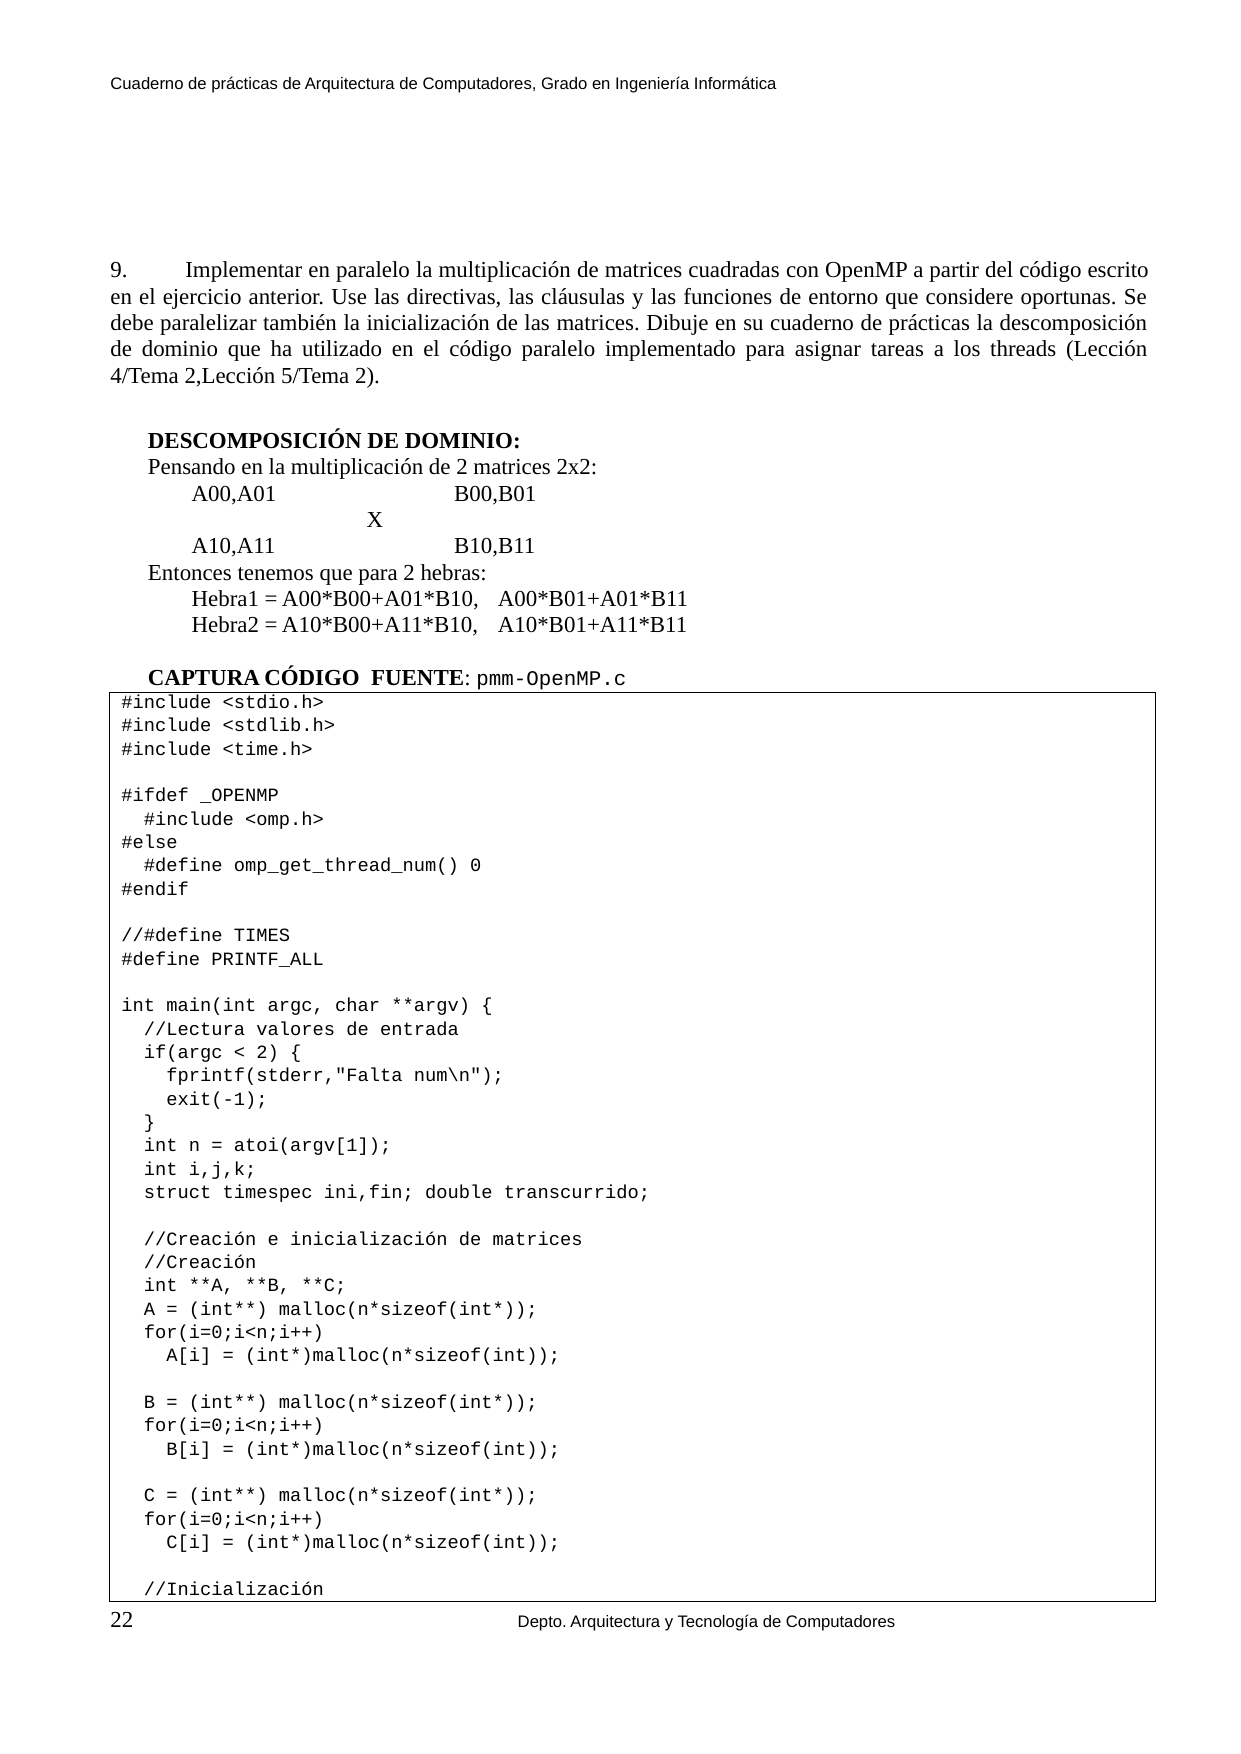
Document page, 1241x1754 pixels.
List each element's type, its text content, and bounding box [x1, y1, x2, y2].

list Implementar en paralelo la multiplicación de matrices cuadradas con OpenMP a partir del código escrito en el ejercicio anterior. Use las directivas, las cláusulas y las funciones de entorno que considere oportunas. Se debe paralelizar también la inicialización de las matrices. Dibuje en su cuaderno de prácticas la descomposición de dominio que ha utilizado en el código paralelo implementado para asignar tareas a los threads (Lección 4/Tema 2,Lección 5/Tema 2). [110, 256, 1150, 388]
text Hebra1 = A00*B00+A01*B10, A00*B01+A01*B11 [148, 585, 1150, 612]
table_header #include <stdio.h> #include <stdlib.h> #include <time.h> #ifdef _OPENMP #include <omp.h> #else #define omp_get_thread_num() 0 #endif //#define TIMES #define PRINTF_ALL int main(int argc, char **argv) { //Lectura valores de entrada if(argc < 2) { fprintf(stderr,"Falta num\n"); exit(-1); } int n = atoi(argv[1]); int i,j,k; struct timespec ini,fin; double transcurrido; //Creación e inicialización de matrices //Creación int **A, **B, **C; A = (int**) malloc(n*sizeof(int*)); for(i=0;i<n;i++) A[i] = (int*)malloc(n*sizeof(int)); B = (int**) malloc(n*sizeof(int*)); for(i=0;i<n;i++) B[i] = (int*)malloc(n*sizeof(int)); C = (int**) malloc(n*sizeof(int*)); for(i=0;i<n;i++) C[i] = (int*)malloc(n*sizeof(int)); //Inicialización [110, 693, 1155, 1601]
text Hebra2 = A10*B00+A11*B10, A10*B01+A11*B11 [148, 612, 1150, 638]
text Pensando en la multiplicación de 2 matrices 2x2: [148, 453, 1150, 480]
text DESCOMPOSICIÓN DE DOMINIO: [148, 427, 1150, 453]
text Entonces tenemos que para 2 hebras: [148, 559, 1150, 585]
text CAPTURA CÓDIGO FUENTE: pmm-OpenMP.c [148, 664, 1150, 692]
text A10,A11 B10,B11 [148, 532, 1150, 559]
text A00,A01 B00,B01 [148, 480, 1150, 506]
text X [148, 506, 1150, 532]
